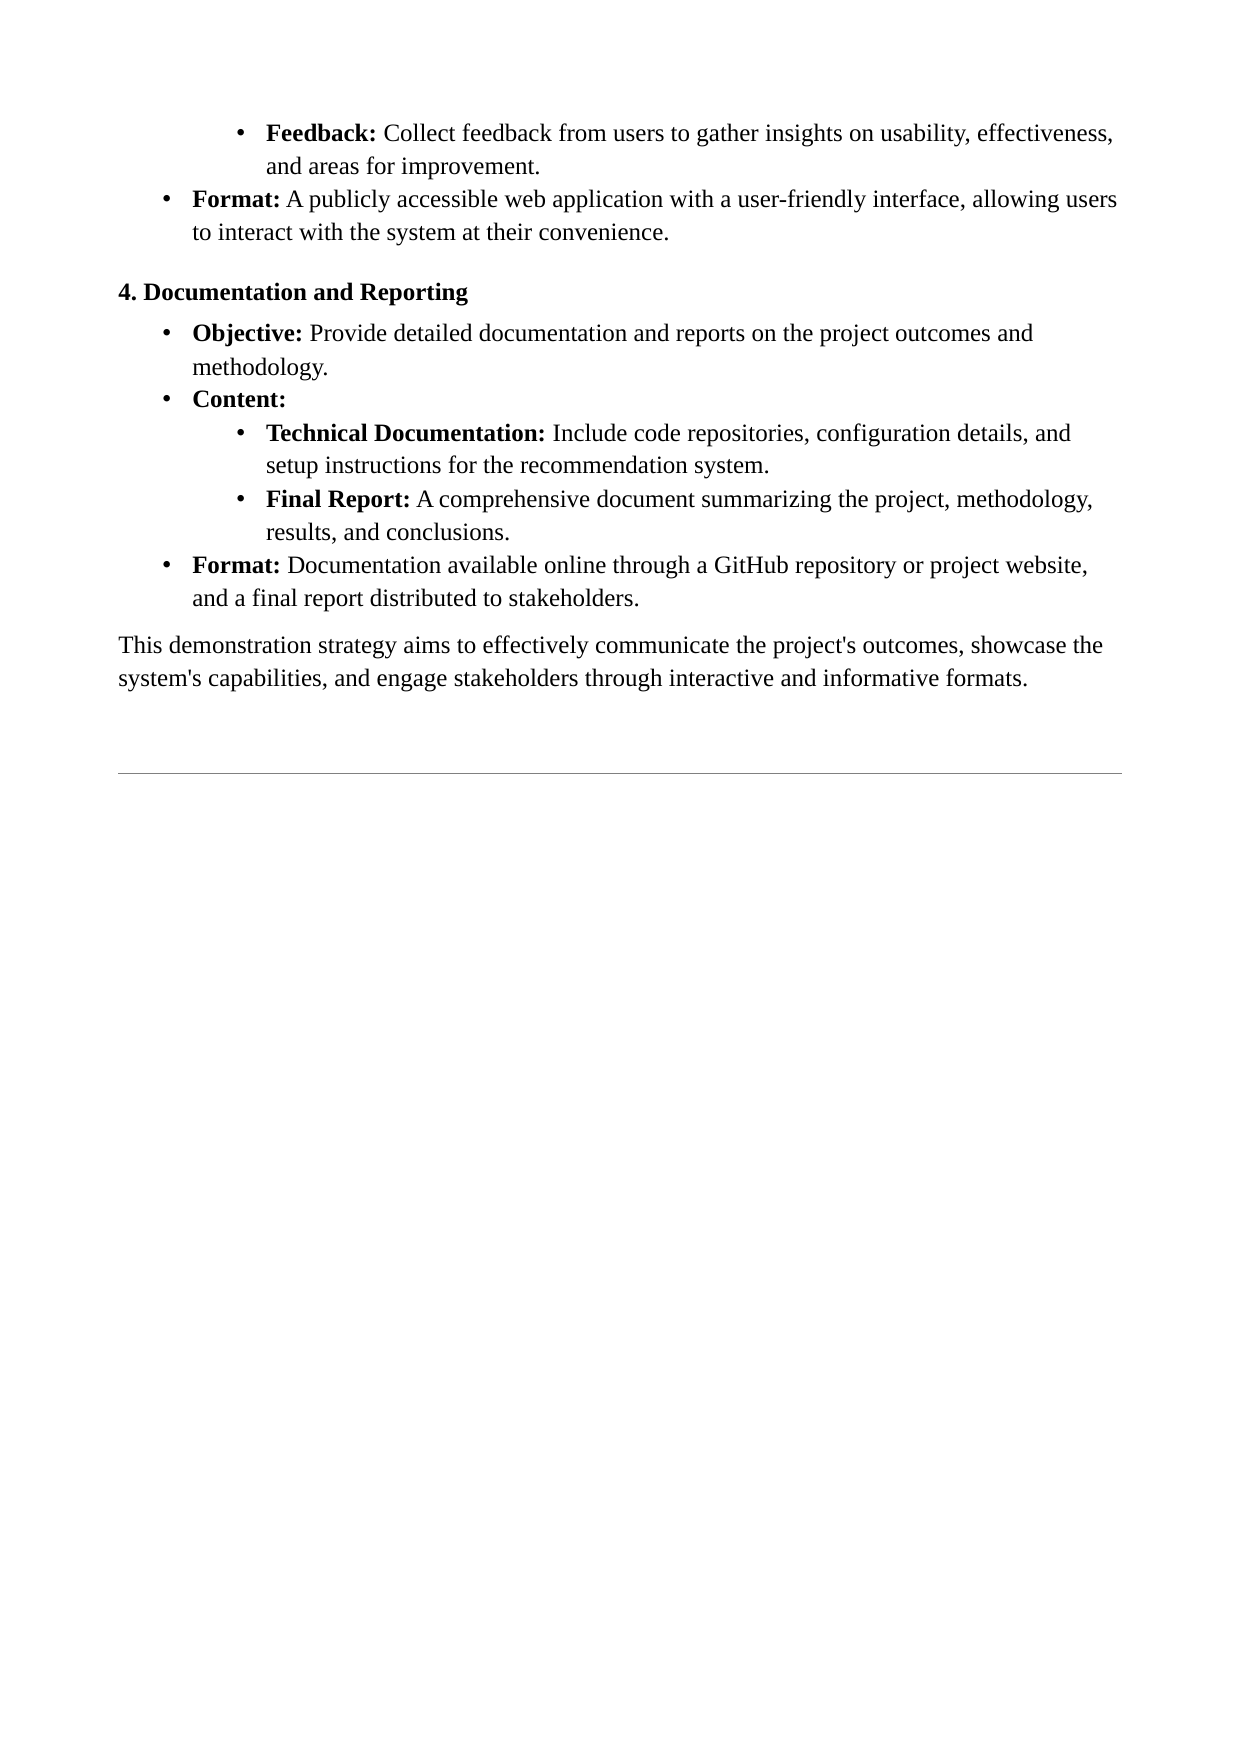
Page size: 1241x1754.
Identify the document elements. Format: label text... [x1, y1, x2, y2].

list Content: [162, 384, 1122, 413]
text This demonstration strategy aims to effectively communicate the project's outcomes, showcase the system's capabilities, and engage stakeholders through interactive and informative formats. [118, 630, 1122, 692]
list Format: Documentation available online through a GitHub repository or project website, and a final report distributed to stakeholders. [162, 550, 1122, 611]
list Objective: Provide detailed documentation and reports on the project outcomes and methodology. [162, 318, 1122, 380]
list Final Report: A comprehensive document summarizing the project, methodology, results, and conclusions. [236, 484, 1122, 545]
subtitle 4. Documentation and Reporting [118, 277, 1122, 306]
list Feedback: Collect feedback from users to gather insights on usability, effectiveness, and areas for improvement. [236, 118, 1122, 180]
list Format: A publicly accessible web application with a user-friendly interface, allowing users to interact with the system at their convenience. [162, 184, 1122, 246]
list Technical Documentation: Include code repositories, configuration details, and setup instructions for the recommendation system. [236, 418, 1122, 479]
